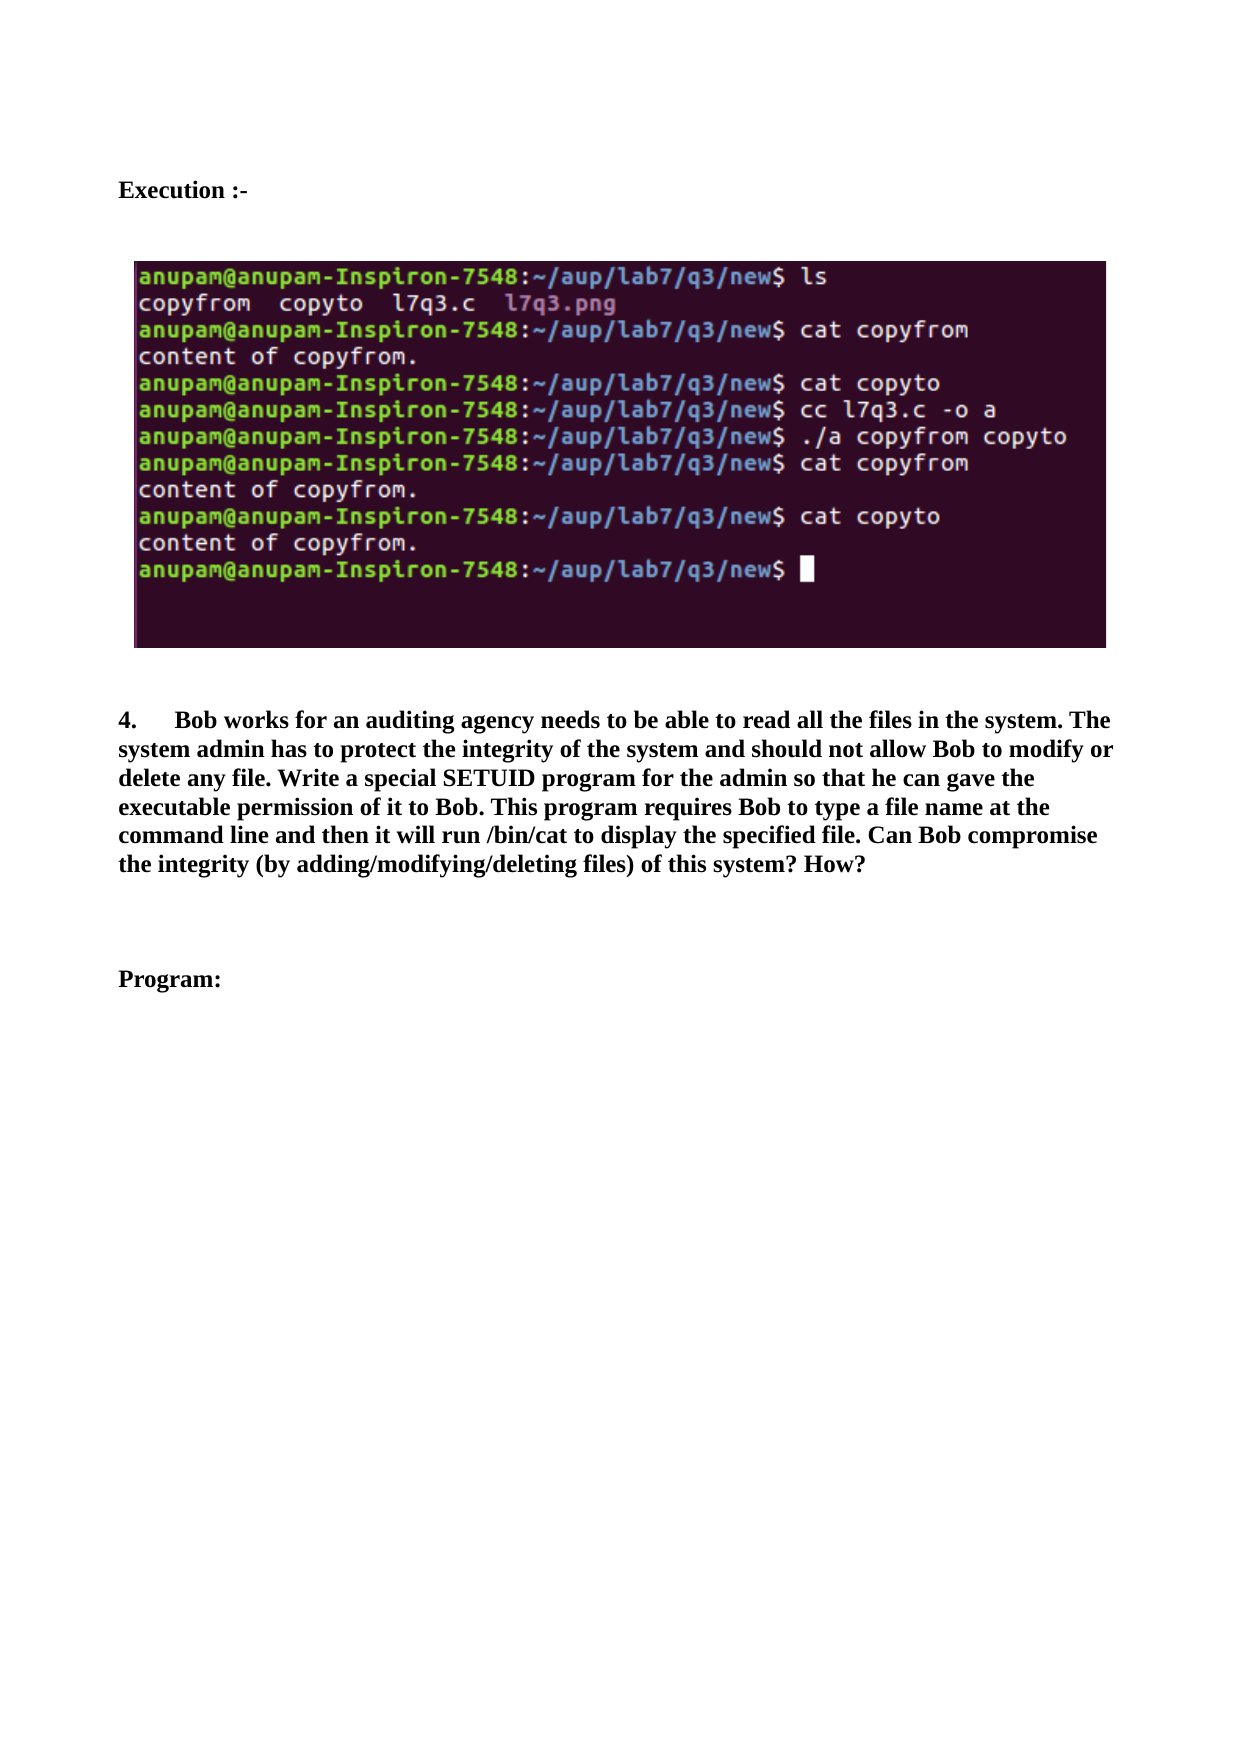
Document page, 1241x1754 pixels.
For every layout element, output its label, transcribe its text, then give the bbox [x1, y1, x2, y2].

text Execution :- [118, 176, 1122, 204]
text Program: [118, 964, 1122, 993]
text 4. Bob works for an auditing agency needs to be able to read all the files in the system. The system admin has to protect the integrity of the system and should not allow Bob to modify or delete any file. Write a special SETUID program for the admin so that he can gave the executable permission of it to Bob. This program requires Bob to type a file name at the command line and then it will run /bin/cat to display the specified file. Can Bob compromise the integrity (by adding/modifying/deleting files) of this system? How? [118, 705, 1122, 878]
picture [134, 261, 1107, 648]
